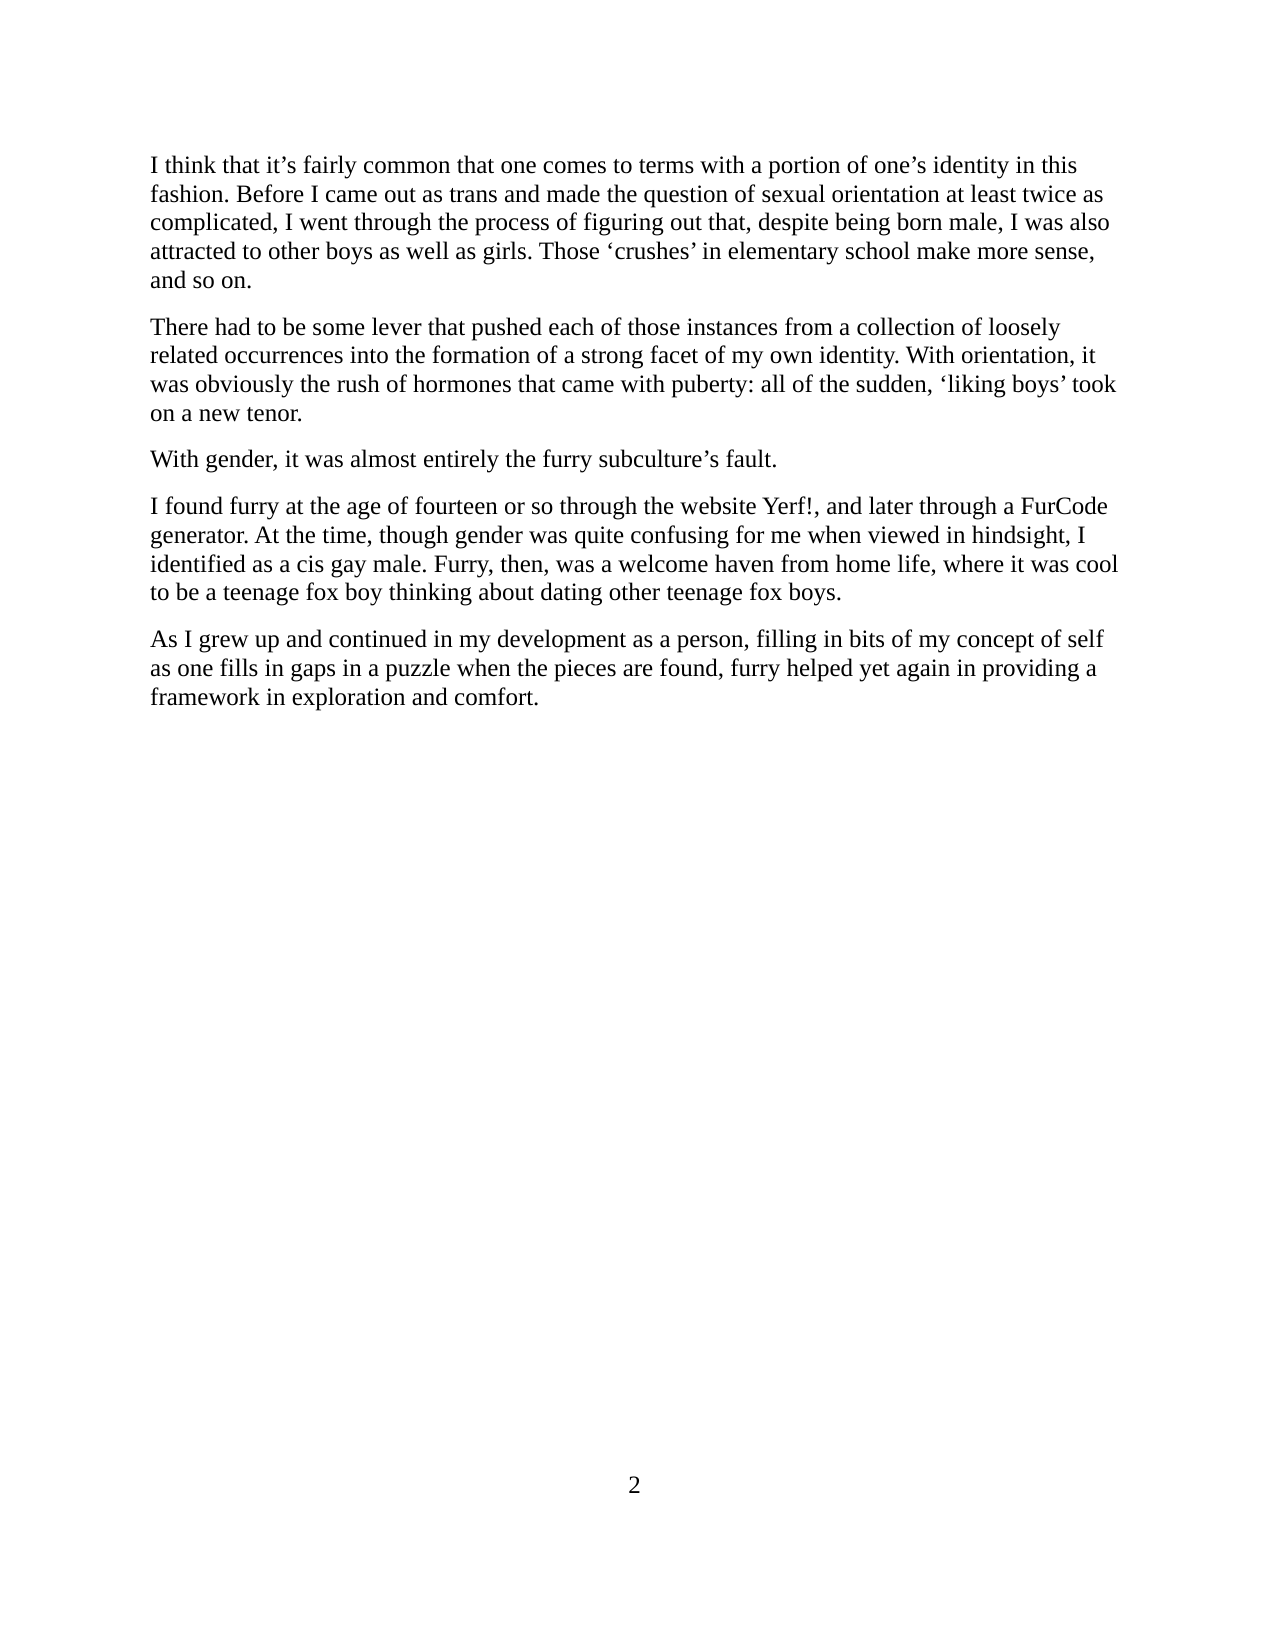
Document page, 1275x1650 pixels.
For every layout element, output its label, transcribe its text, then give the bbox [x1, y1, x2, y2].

text I found furry at the age of fourteen or so through the website Yerf!, and later through a FurCode generator. At the time, though gender was quite confusing for me when viewed in hindsight, I identified as a cis gay male. Furry, then, was a welcome haven from home life, where it was cool to be a teenage fox boy thinking about dating other teenage fox boys. [150, 491, 1125, 606]
text With gender, it was almost entirely the furry subculture’s fault. [150, 444, 1125, 473]
text As I grew up and continued in my development as a person, filling in bits of my concept of self as one fills in gaps in a puzzle when the pieces are found, furry helped yet again in providing a framework in exploration and comfort. [150, 624, 1125, 710]
text There had to be some lever that pushed each of those instances from a collection of loosely related occurrences into the formation of a strong facet of my own identity. With orientation, it was obviously the rush of hormones that came with puberty: all of the sudden, ‘liking boys’ took on a new tenor. [150, 312, 1125, 427]
text I think that it’s fairly common that one comes to terms with a portion of one’s identity in this fashion. Before I came out as trans and made the question of sexual orientation at least twice as complicated, I went through the process of figuring out that, despite being born male, I was also attracted to other boys as well as girls. Those ‘crushes’ in elementary school make more sense, and so on. [150, 150, 1125, 294]
